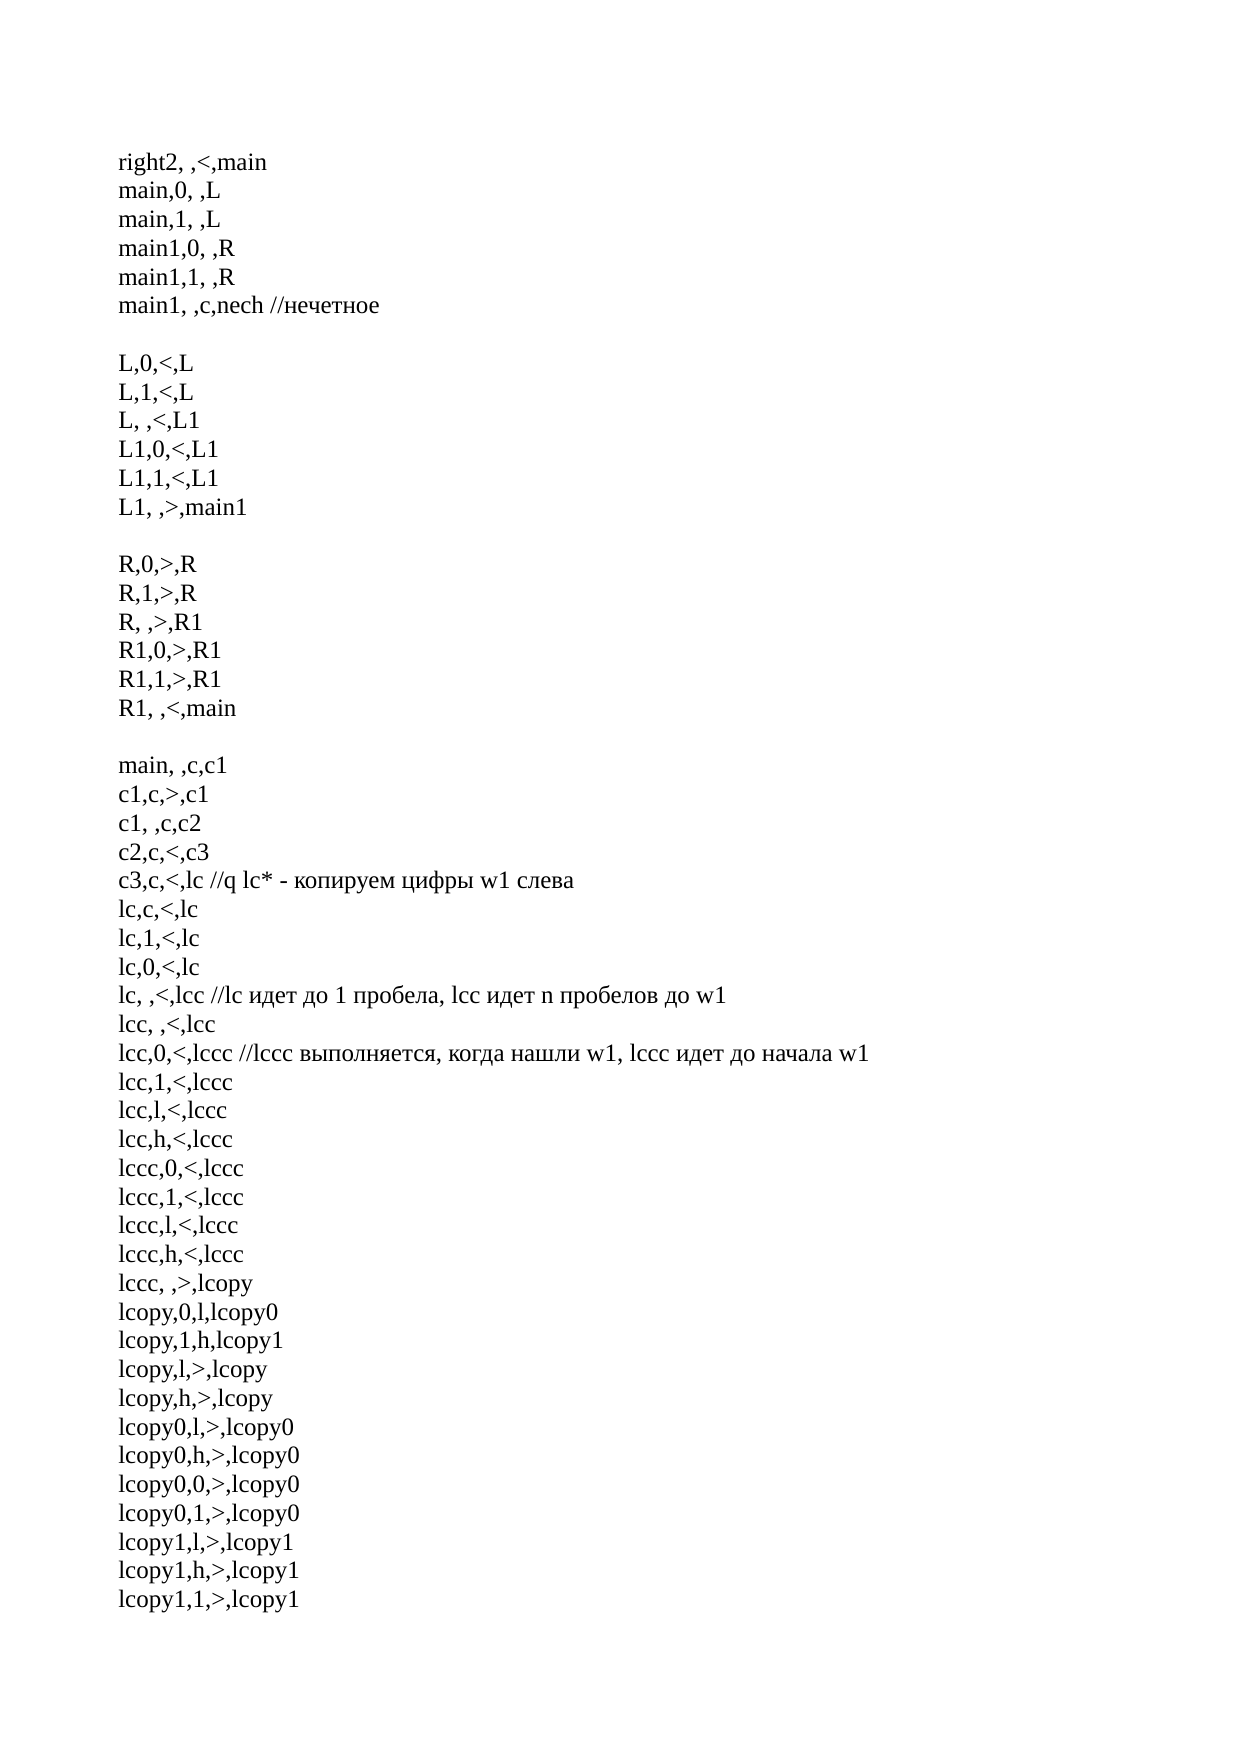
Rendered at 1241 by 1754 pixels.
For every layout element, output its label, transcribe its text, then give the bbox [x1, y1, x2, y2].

text lccc, ,>,lcopy [118, 1268, 1122, 1297]
text lccc,h,<,lccc [118, 1239, 1122, 1268]
text lcopy0,1,>,lcopy0 [118, 1498, 1122, 1527]
text c1, ,c,c2 [118, 808, 1122, 837]
text R1,0,>,R1 [118, 636, 1122, 664]
text lc,c,<,lc [118, 894, 1122, 923]
text L,1,<,L [118, 377, 1122, 406]
text R,0,>,R [118, 549, 1122, 578]
text lcopy,1,h,lcopy1 [118, 1326, 1122, 1354]
text lcc,h,<,lccc [118, 1124, 1122, 1153]
text main, ,c,c1 [118, 751, 1122, 779]
text c2,c,<,c3 [118, 837, 1122, 866]
text main1,0, ,R [118, 233, 1122, 262]
text L1,1,<,L1 [118, 463, 1122, 492]
text main1, ,c,nech //нечетное [118, 291, 1122, 319]
text main1,1, ,R [118, 262, 1122, 291]
text R, ,>,R1 [118, 607, 1122, 636]
text lcopy1,h,>,lcopy1 [118, 1556, 1122, 1584]
text lcc,0,<,lccc //lccc выполняется, когда нашли w1, lccc идет до начала w1 [118, 1038, 1122, 1067]
text R,1,>,R [118, 578, 1122, 607]
text L1,0,<,L1 [118, 434, 1122, 463]
text R1, ,<,main [118, 693, 1122, 722]
text lcopy,h,>,lcopy [118, 1383, 1122, 1412]
text lcopy,0,l,lcopy0 [118, 1297, 1122, 1326]
text L1, ,>,main1 [118, 492, 1122, 521]
text main,0, ,L [118, 176, 1122, 204]
text lcopy0,h,>,lcopy0 [118, 1441, 1122, 1469]
text c3,c,<,lc //q lc* - копируем цифры w1 слева [118, 866, 1122, 894]
text lcc, ,<,lcc [118, 1009, 1122, 1038]
text lcopy0,0,>,lcopy0 [118, 1469, 1122, 1498]
text lcopy1,l,>,lcopy1 [118, 1527, 1122, 1556]
text lcopy0,l,>,lcopy0 [118, 1412, 1122, 1441]
text lcopy1,1,>,lcopy1 [118, 1584, 1122, 1613]
text lccc,1,<,lccc [118, 1182, 1122, 1211]
text right2, ,<,main [118, 147, 1122, 176]
text lc,0,<,lc [118, 952, 1122, 981]
text lc,1,<,lc [118, 923, 1122, 952]
text lccc,l,<,lccc [118, 1211, 1122, 1239]
text L, ,<,L1 [118, 406, 1122, 434]
text lcc,l,<,lccc [118, 1096, 1122, 1124]
text c1,c,>,c1 [118, 779, 1122, 808]
text L,0,<,L [118, 348, 1122, 377]
text lcc,1,<,lccc [118, 1067, 1122, 1096]
text lcopy,l,>,lcopy [118, 1354, 1122, 1383]
text lc, ,<,lcc //lc идет до 1 пробела, lсс идет n пробелов до w1 [118, 981, 1122, 1009]
text main,1, ,L [118, 204, 1122, 233]
text lccc,0,<,lccc [118, 1153, 1122, 1182]
text R1,1,>,R1 [118, 664, 1122, 693]
